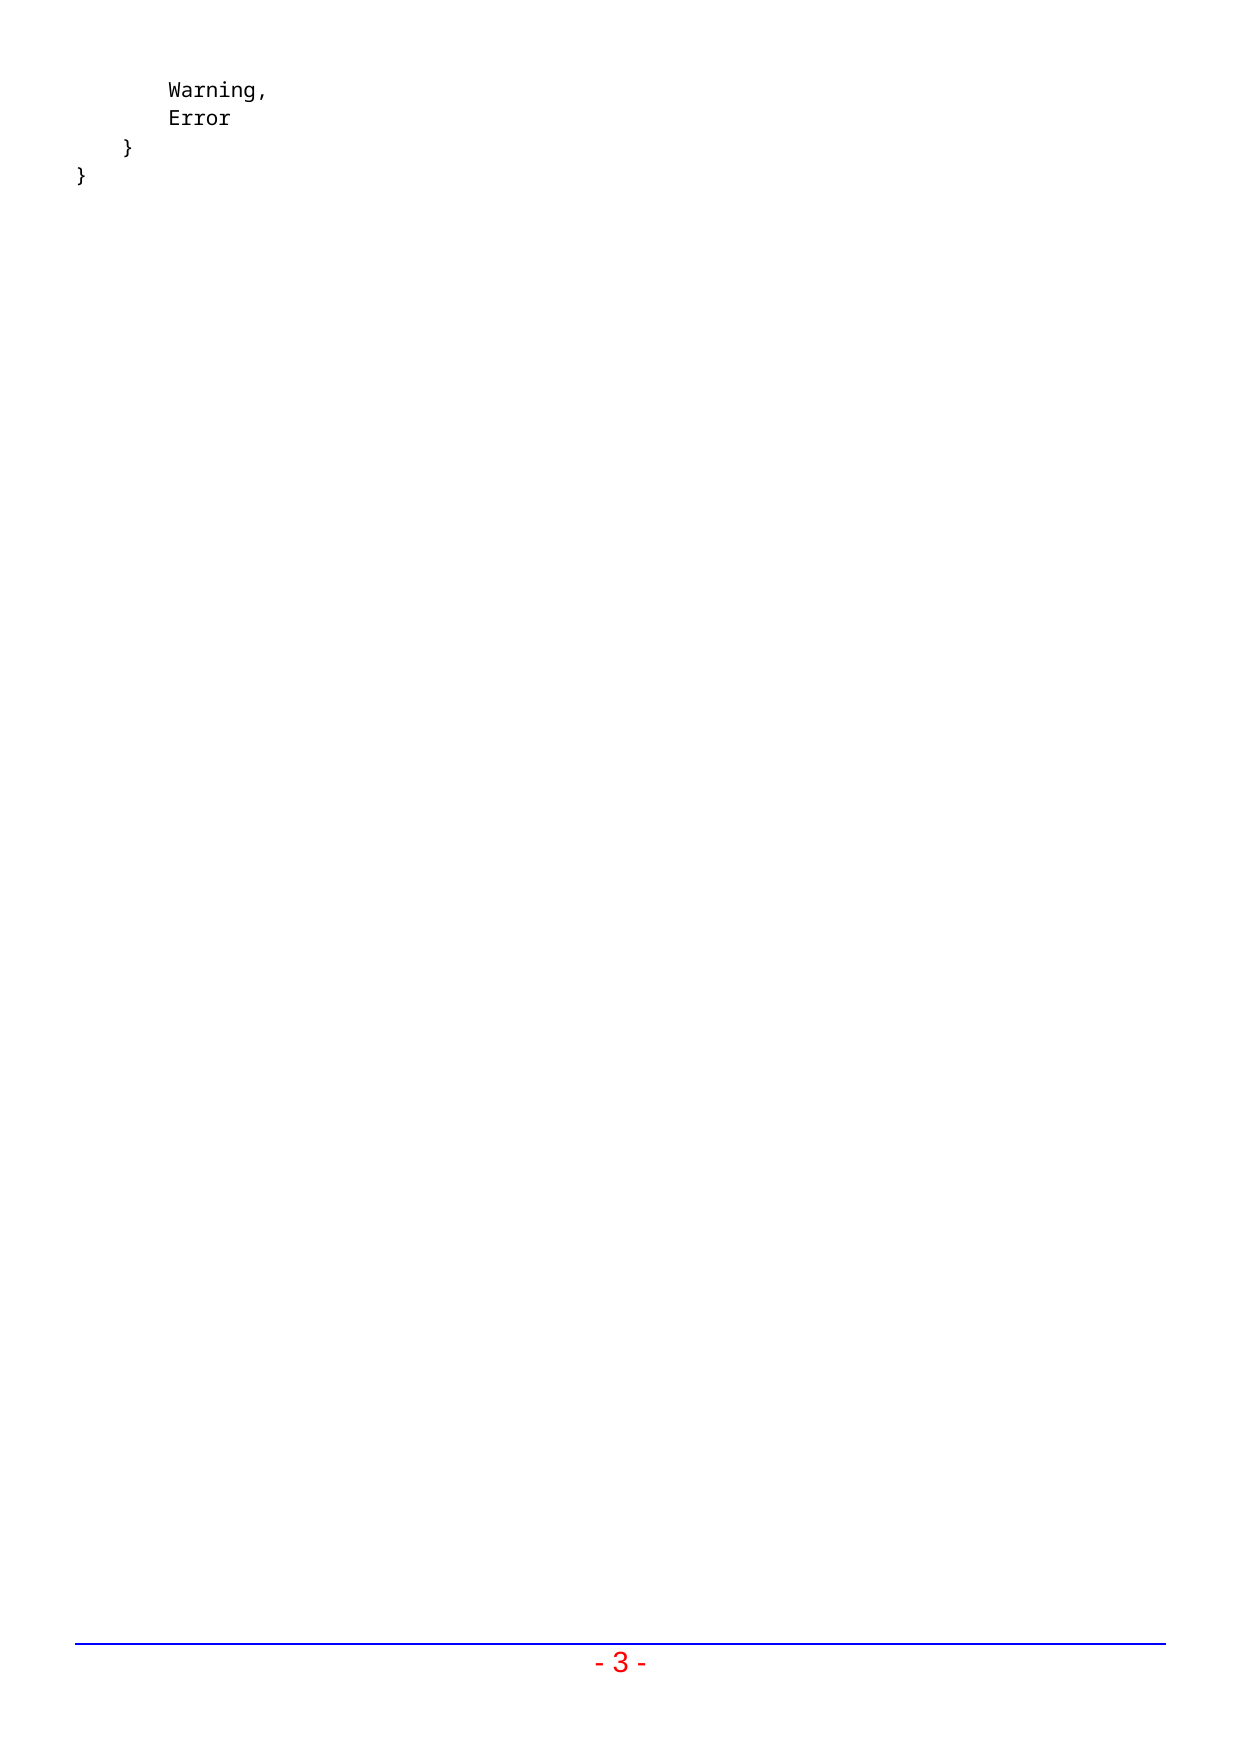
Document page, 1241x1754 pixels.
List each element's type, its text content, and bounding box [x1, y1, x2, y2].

text } [75, 132, 1166, 160]
text Error [75, 103, 1166, 132]
text } [75, 160, 1166, 189]
text Warning, [75, 75, 1166, 103]
